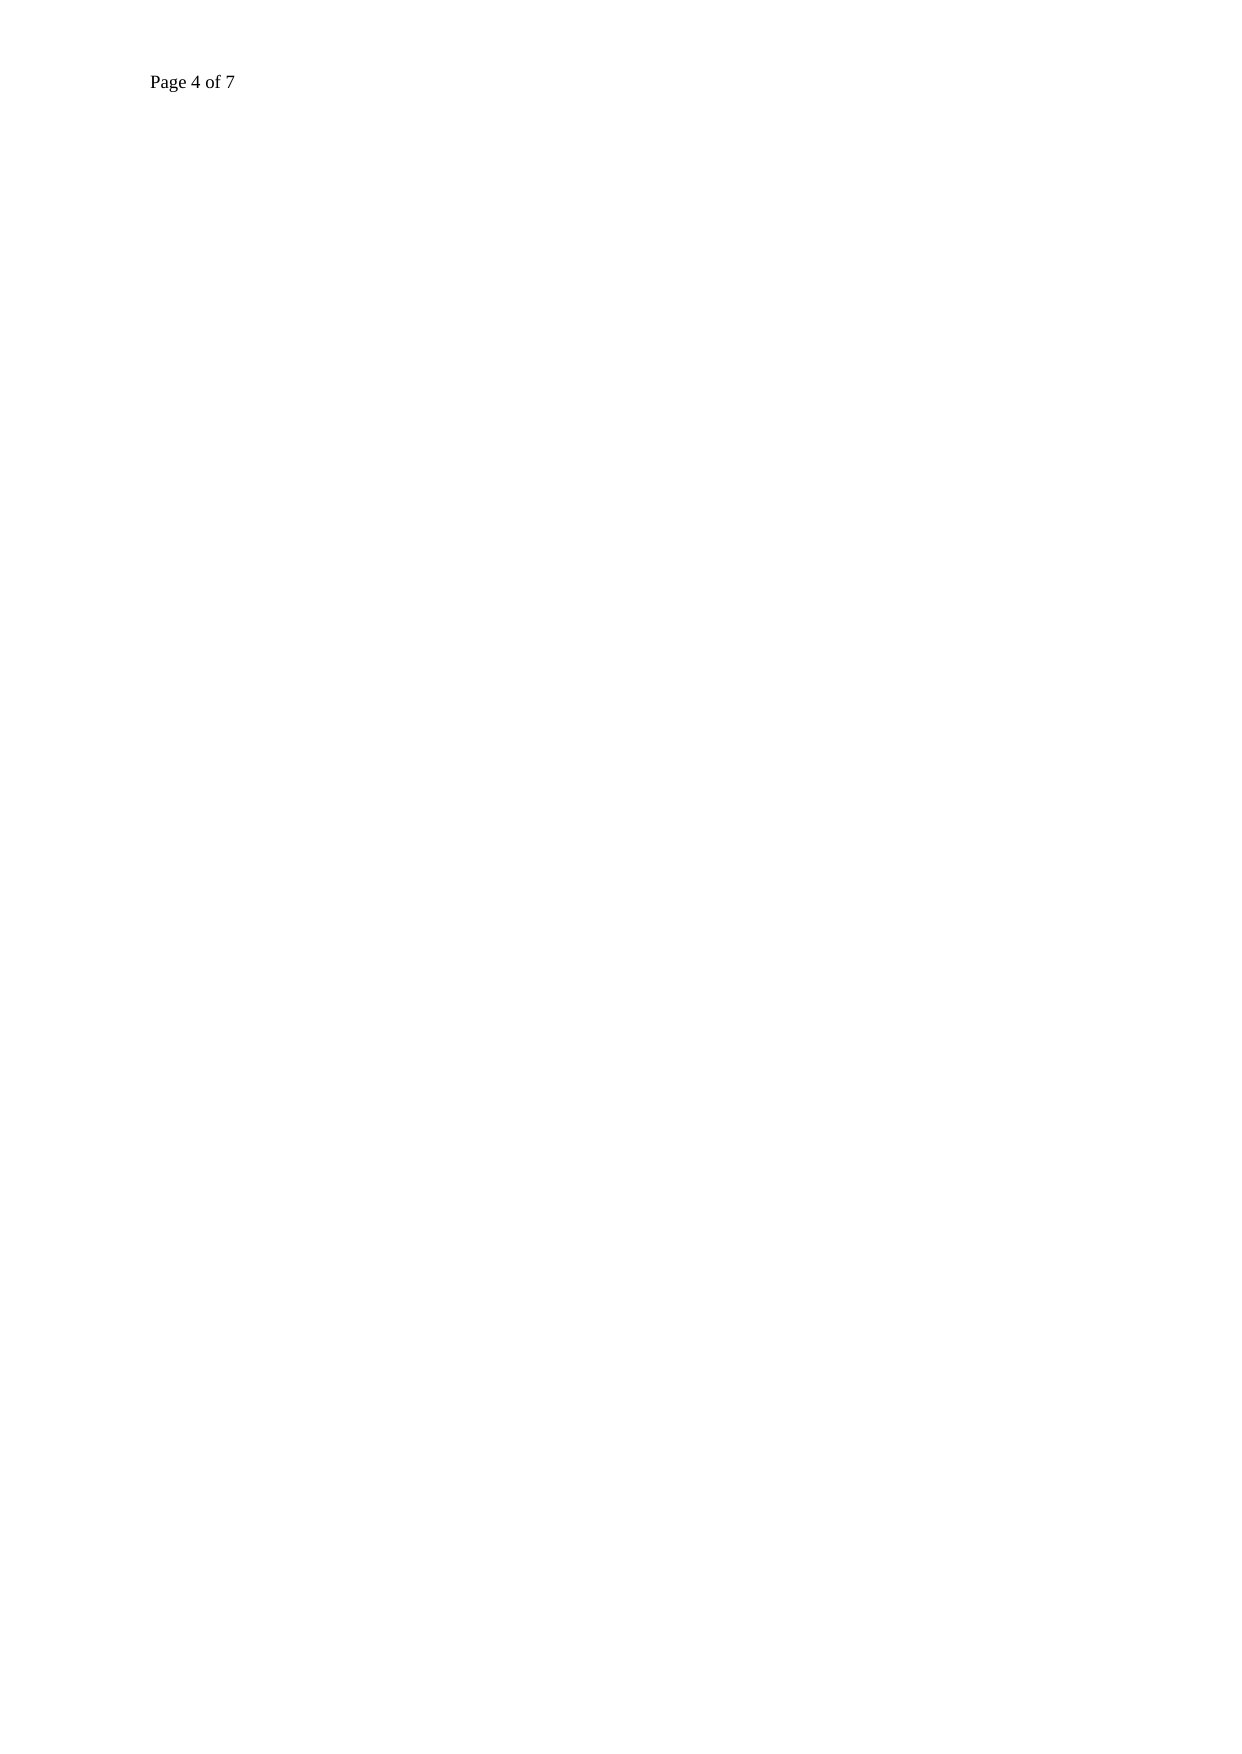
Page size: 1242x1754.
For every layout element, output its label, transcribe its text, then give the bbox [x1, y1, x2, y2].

text Page 4 of 7 [150, 71, 1092, 93]
